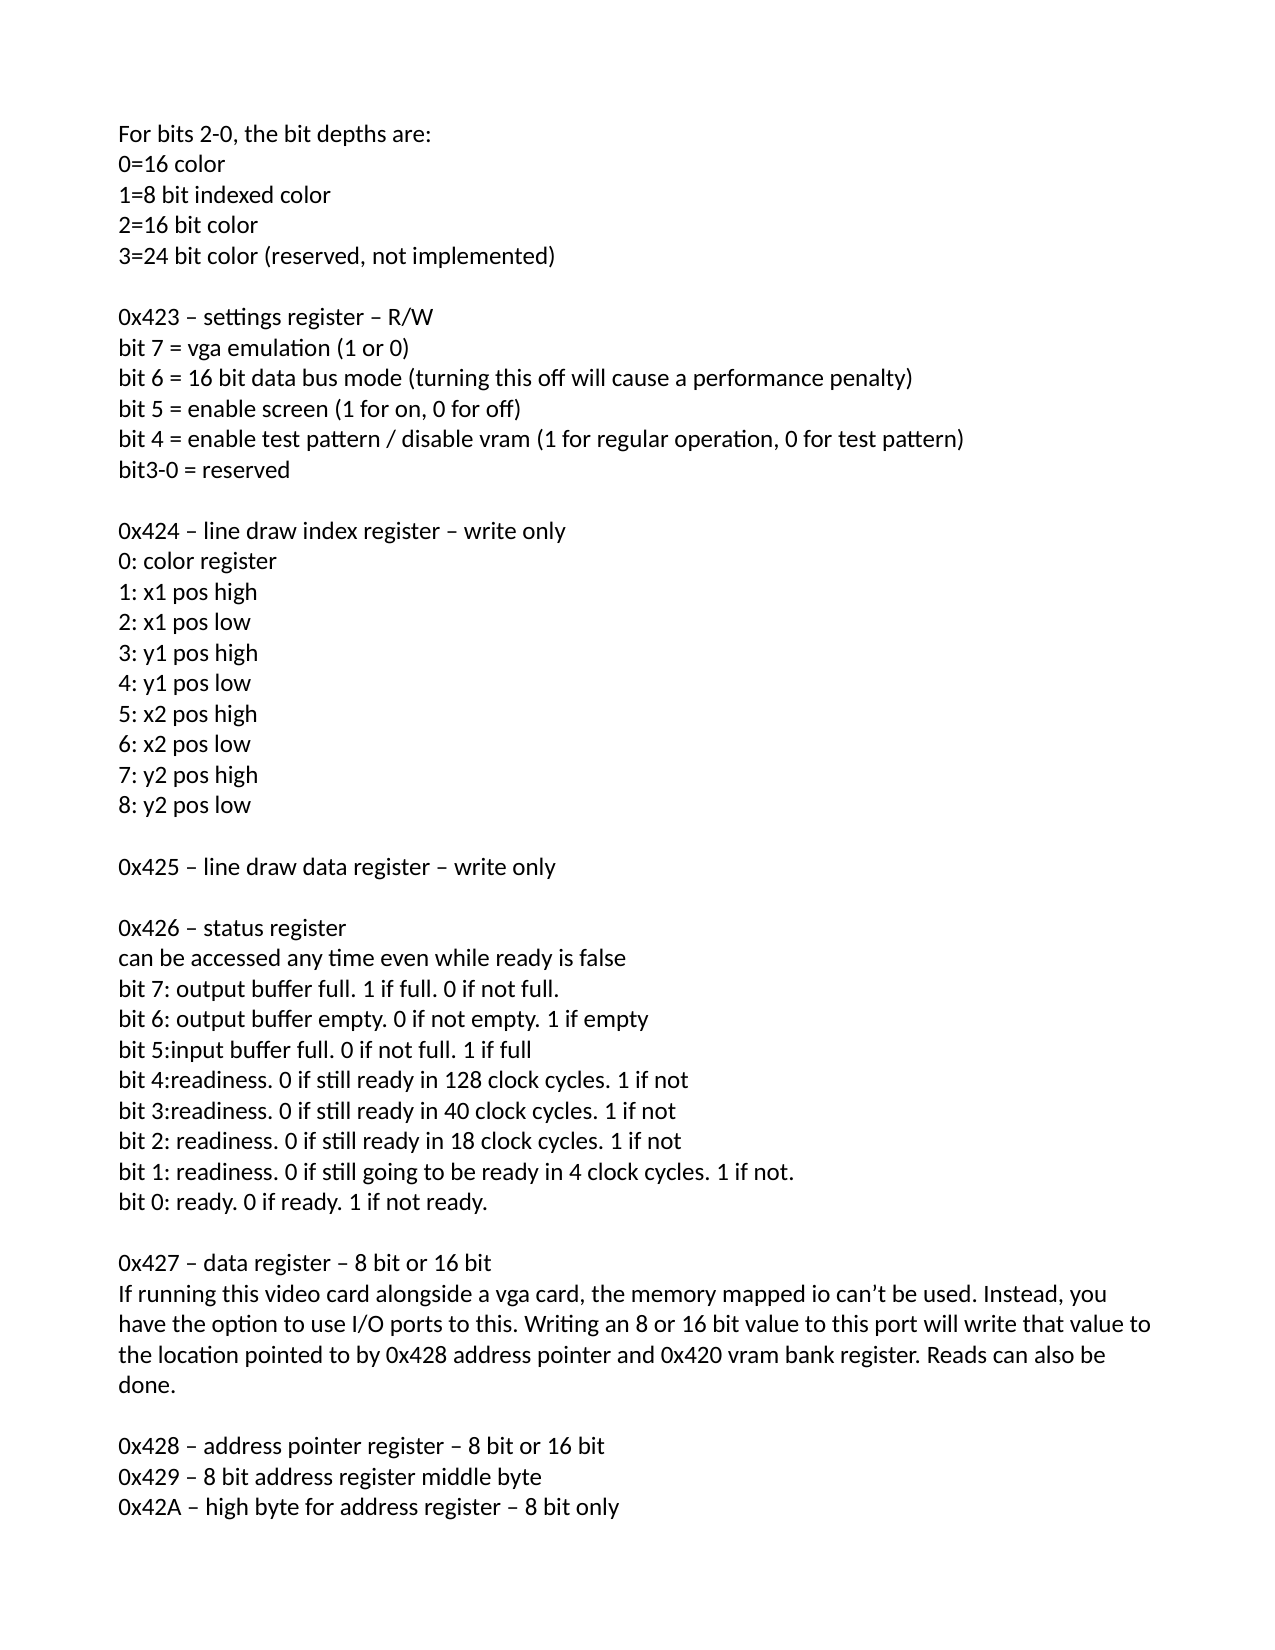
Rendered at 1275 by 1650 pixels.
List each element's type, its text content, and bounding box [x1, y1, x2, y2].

text 8: y2 pos low [118, 789, 1157, 820]
text 1=8 bit indexed color [118, 179, 1157, 210]
text bit 7 = vga emulation (1 or 0) [118, 332, 1157, 362]
text 3=24 bit color (reserved, not implemented) [118, 240, 1157, 271]
text 0x424 – line draw index register – write only [118, 515, 1157, 545]
text bit 4:readiness. 0 if still ready in 128 clock cycles. 1 if not [118, 1064, 1157, 1095]
text 0=16 color [118, 149, 1157, 179]
text bit 5:input buffer full. 0 if not full. 1 if full [118, 1034, 1157, 1064]
text bit3-0 = reserved [118, 454, 1157, 484]
text bit 4 = enable test pattern / disable vram (1 for regular operation, 0 for test pattern) [118, 423, 1157, 454]
text bit 3:readiness. 0 if still ready in 40 clock cycles. 1 if not [118, 1095, 1157, 1125]
text 2: x1 pos low [118, 606, 1157, 637]
text 4: y1 pos low [118, 667, 1157, 698]
text 0x423 – settings register – R/W [118, 301, 1157, 332]
text 0x42A – high byte for address register – 8 bit only [118, 1492, 1157, 1522]
text 0x429 – 8 bit address register middle byte [118, 1461, 1157, 1492]
text bit 2: readiness. 0 if still ready in 18 clock cycles. 1 if not [118, 1125, 1157, 1156]
text 0x428 – address pointer register – 8 bit or 16 bit [118, 1431, 1157, 1461]
text bit 6 = 16 bit data bus mode (turning this off will cause a performance penalty) [118, 362, 1157, 393]
text 6: x2 pos low [118, 728, 1157, 759]
text bit 6: output buffer empty. 0 if not empty. 1 if empty [118, 1003, 1157, 1034]
text 1: x1 pos high [118, 576, 1157, 606]
text bit 0: ready. 0 if ready. 1 if not ready. [118, 1186, 1157, 1217]
text 0x427 – data register – 8 bit or 16 bit [118, 1247, 1157, 1278]
text 0: color register [118, 545, 1157, 576]
text bit 1: readiness. 0 if still going to be ready in 4 clock cycles. 1 if not. [118, 1156, 1157, 1186]
text bit 7: output buffer full. 1 if full. 0 if not full. [118, 973, 1157, 1003]
text can be accessed any time even while ready is false [118, 942, 1157, 973]
text 0x426 – status register [118, 912, 1157, 942]
text If running this video card alongside a vga card, the memory mapped io can’t be used. Instead, you have the option to use I/O ports to this. Writing an 8 or 16 bit value to this port will write that value to the location pointed to by 0x428 address pointer and 0x420 vram bank register. Reads can also be done. [118, 1278, 1157, 1400]
text For bits 2-0, the bit depths are: [118, 118, 1157, 149]
text bit 5 = enable screen (1 for on, 0 for off) [118, 393, 1157, 423]
text 0x425 – line draw data register – write only [118, 851, 1157, 881]
text 5: x2 pos high [118, 698, 1157, 728]
text 7: y2 pos high [118, 759, 1157, 789]
text 2=16 bit color [118, 210, 1157, 240]
text 3: y1 pos high [118, 637, 1157, 667]
